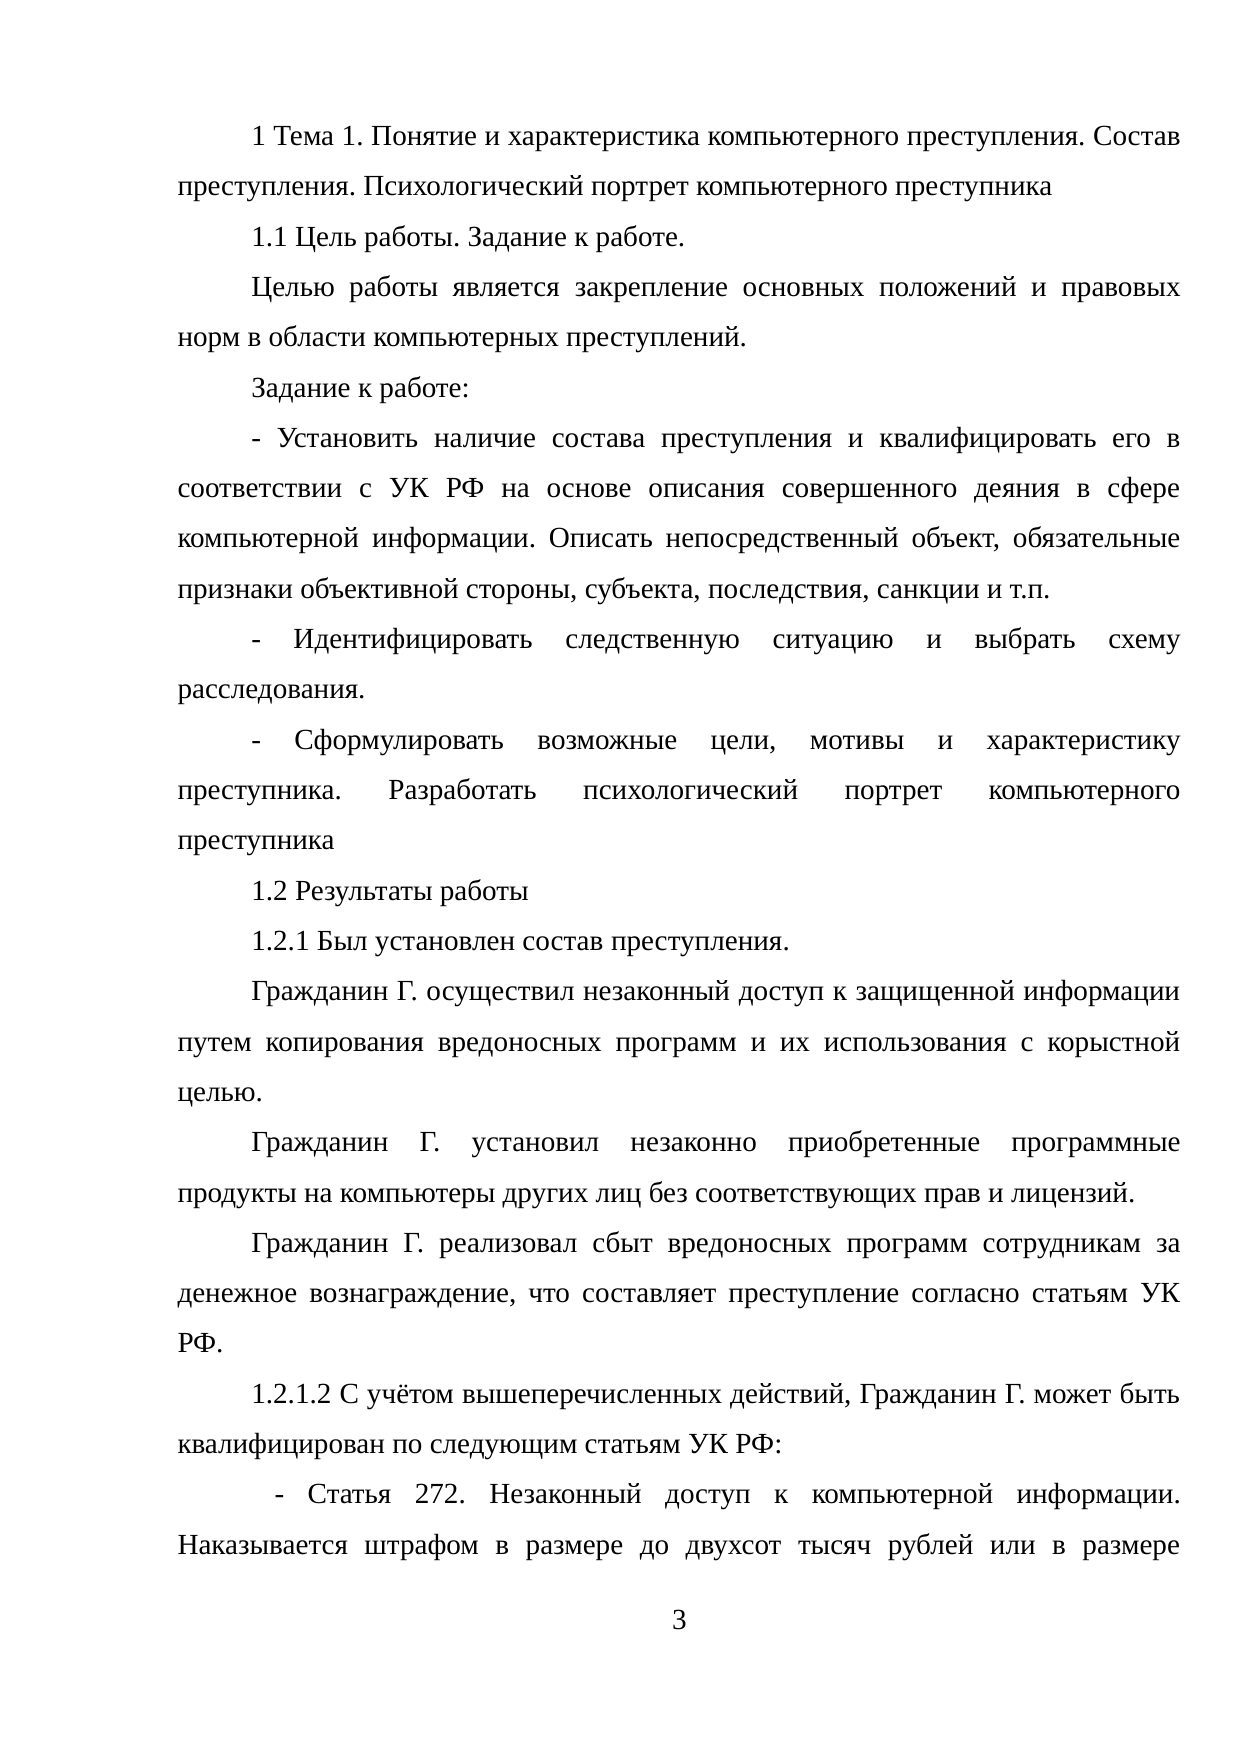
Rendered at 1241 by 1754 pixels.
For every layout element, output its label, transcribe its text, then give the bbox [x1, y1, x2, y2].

text 1 Тема 1. Понятие и характеристика компьютерного преступления. Состав преступления. Психологический портрет компьютерного преступника [177, 118, 1181, 202]
text 1.2.1 Был установлен состав преступления. [177, 923, 1181, 957]
text - Идентифицировать следственную ситуацию и выбрать схему расследования. [177, 621, 1181, 705]
text - Установить наличие состава преступления и квалифицировать его в соответствии с УК РФ на основе описания совершенного деяния в сфере компьютерной информации. Описать непосредственный объект, обязательные признаки объективной стороны, субъекта, последствия, санкции и т.п. [177, 420, 1181, 604]
text Гражданин Г. установил незаконно приобретенные программные продукты на компьютеры других лиц без соответствующих прав и лицензий. [177, 1124, 1181, 1208]
text - Сформулировать возможные цели, мотивы и характеристику преступника. Разработать психологический портрет компьютерного преступника [177, 722, 1181, 856]
text Целью работы является закрепление основных положений и правовых норм в области компьютерных преступлений. [177, 269, 1181, 353]
text - Статья 272. Незаконный доступ к компьютерной информации. Наказывается штрафом в размере до двухсот тысяч рублей или в размере [177, 1477, 1181, 1560]
text 1.1 Цель работы. Задание к работе. [177, 219, 1181, 252]
text Задание к работе: [177, 370, 1181, 403]
text 1.2 Результаты работы [177, 873, 1181, 906]
text 1.2.1.2 С учётом вышеперечисленных действий, Гражданин Г. может быть квалифицирован по следующим статьям УК РФ: [177, 1376, 1181, 1460]
text Гражданин Г. реализовал сбыт вредоносных программ сотрудникам за денежное вознаграждение, что составляет преступление согласно статьям УК РФ. [177, 1225, 1181, 1359]
text Гражданин Г. осуществил незаконный доступ к защищенной информации путем копирования вредоносных программ и их использования с корыстной целью. [177, 973, 1181, 1108]
